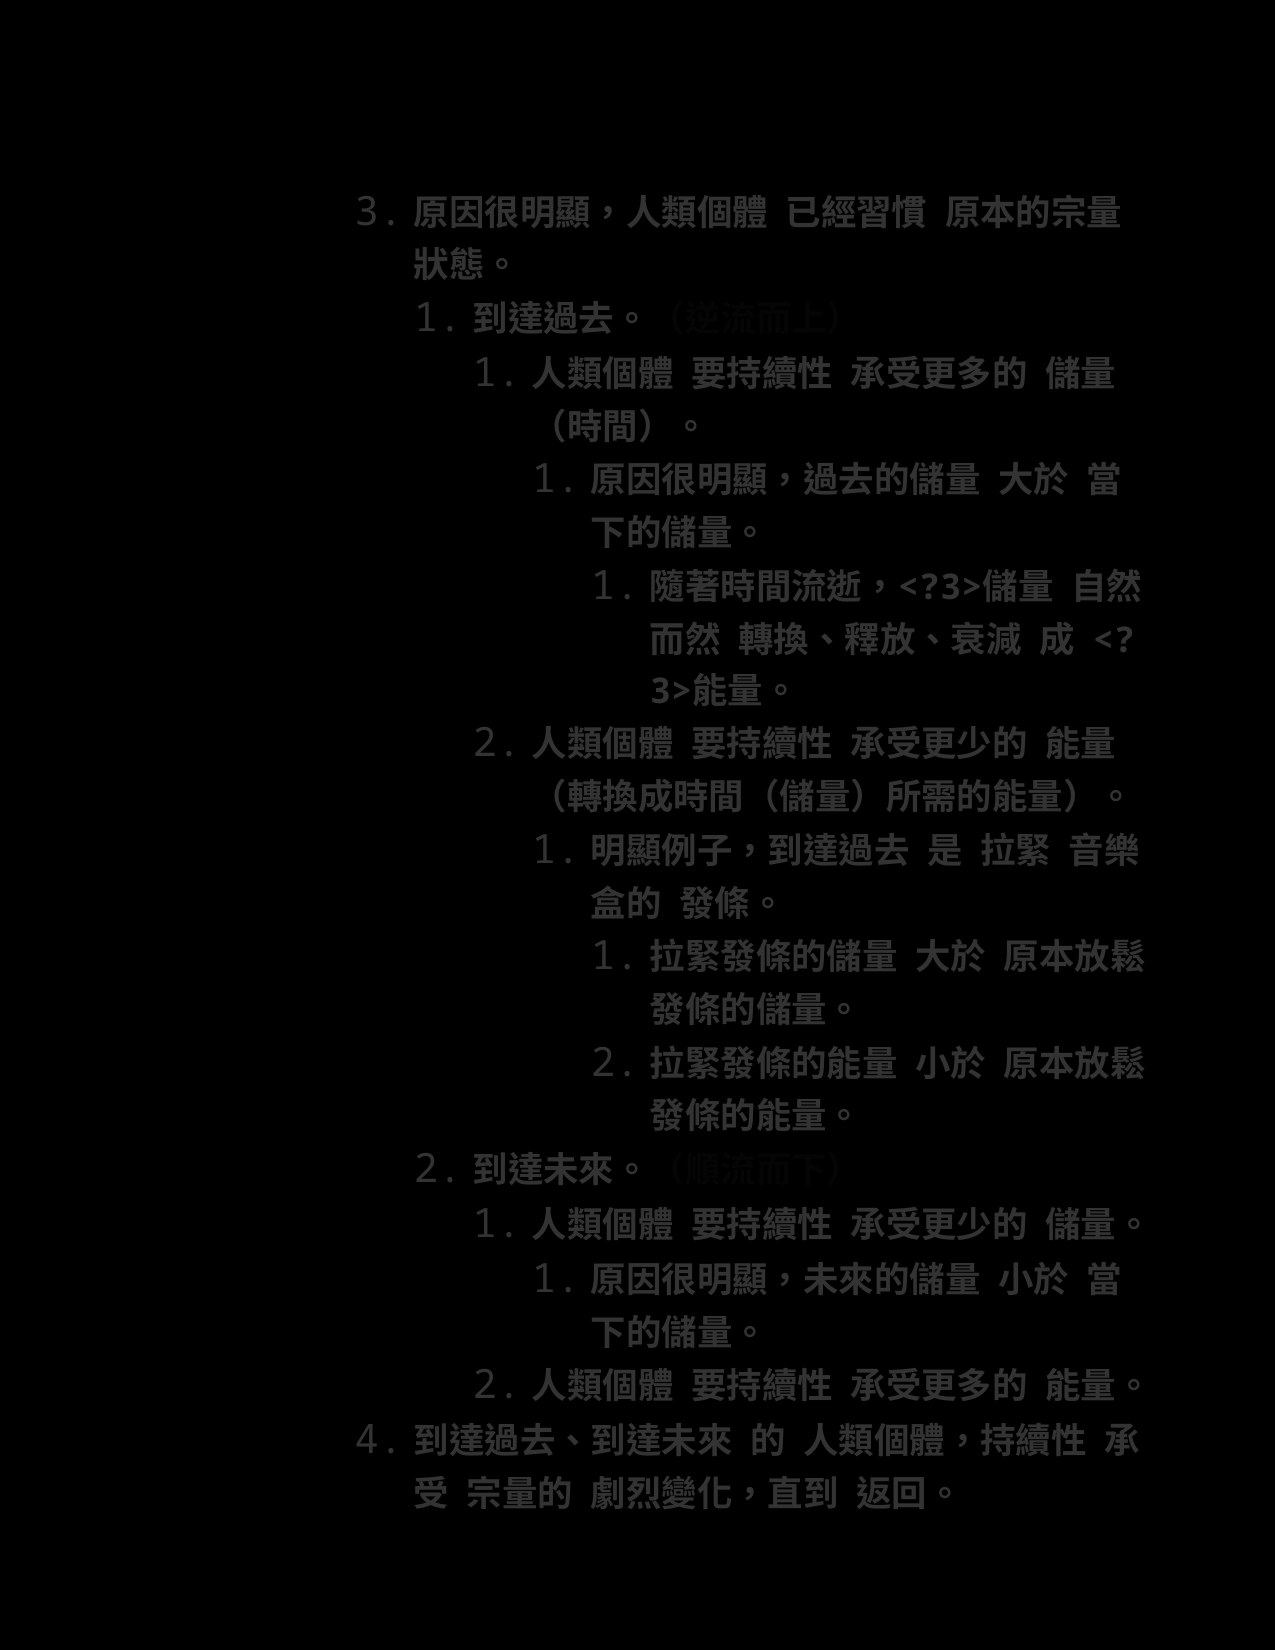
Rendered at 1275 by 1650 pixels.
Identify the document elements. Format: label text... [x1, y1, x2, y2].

list 原因很明顯，人類個體 已經習慣 原本的宗量狀態。 [354, 182, 1157, 288]
list 人類個體 要持續性 承受更少的 儲量。 [472, 1194, 1157, 1249]
list 到達過去、到達未來 的 人類個體，持續性 承受 宗量的 劇烈變化，直到 返回。 [354, 1411, 1157, 1517]
list 到達過去。（逆流而上） [413, 288, 1157, 343]
list 人類個體 要持續性 承受更多的 儲量（時間）。 [472, 343, 1157, 449]
list 原因很明顯，過去的儲量 大於 當下的儲量。 [532, 449, 1157, 556]
list 原因很明顯，未來的儲量 小於 當下的儲量。 [532, 1249, 1157, 1356]
list 拉緊發條的能量 小於 原本放鬆發條的能量。 [591, 1033, 1157, 1139]
list 到達未來。（順流而下） [413, 1139, 1157, 1194]
list 人類個體 要持續性 承受更少的 能量（轉換成時間（儲量）所需的能量）。 [472, 714, 1157, 820]
list 拉緊發條的儲量 大於 原本放鬆發條的儲量。 [591, 926, 1157, 1033]
list 人類個體 要持續性 承受更多的 能量。 [472, 1356, 1157, 1411]
list 隨著時間流逝，<?3>儲量 自然而然 轉換、釋放、衰減 成 <?3>能量。 [591, 556, 1157, 714]
list 明顯例子，到達過去 是 拉緊 音樂盒的 發條。 [532, 820, 1157, 926]
